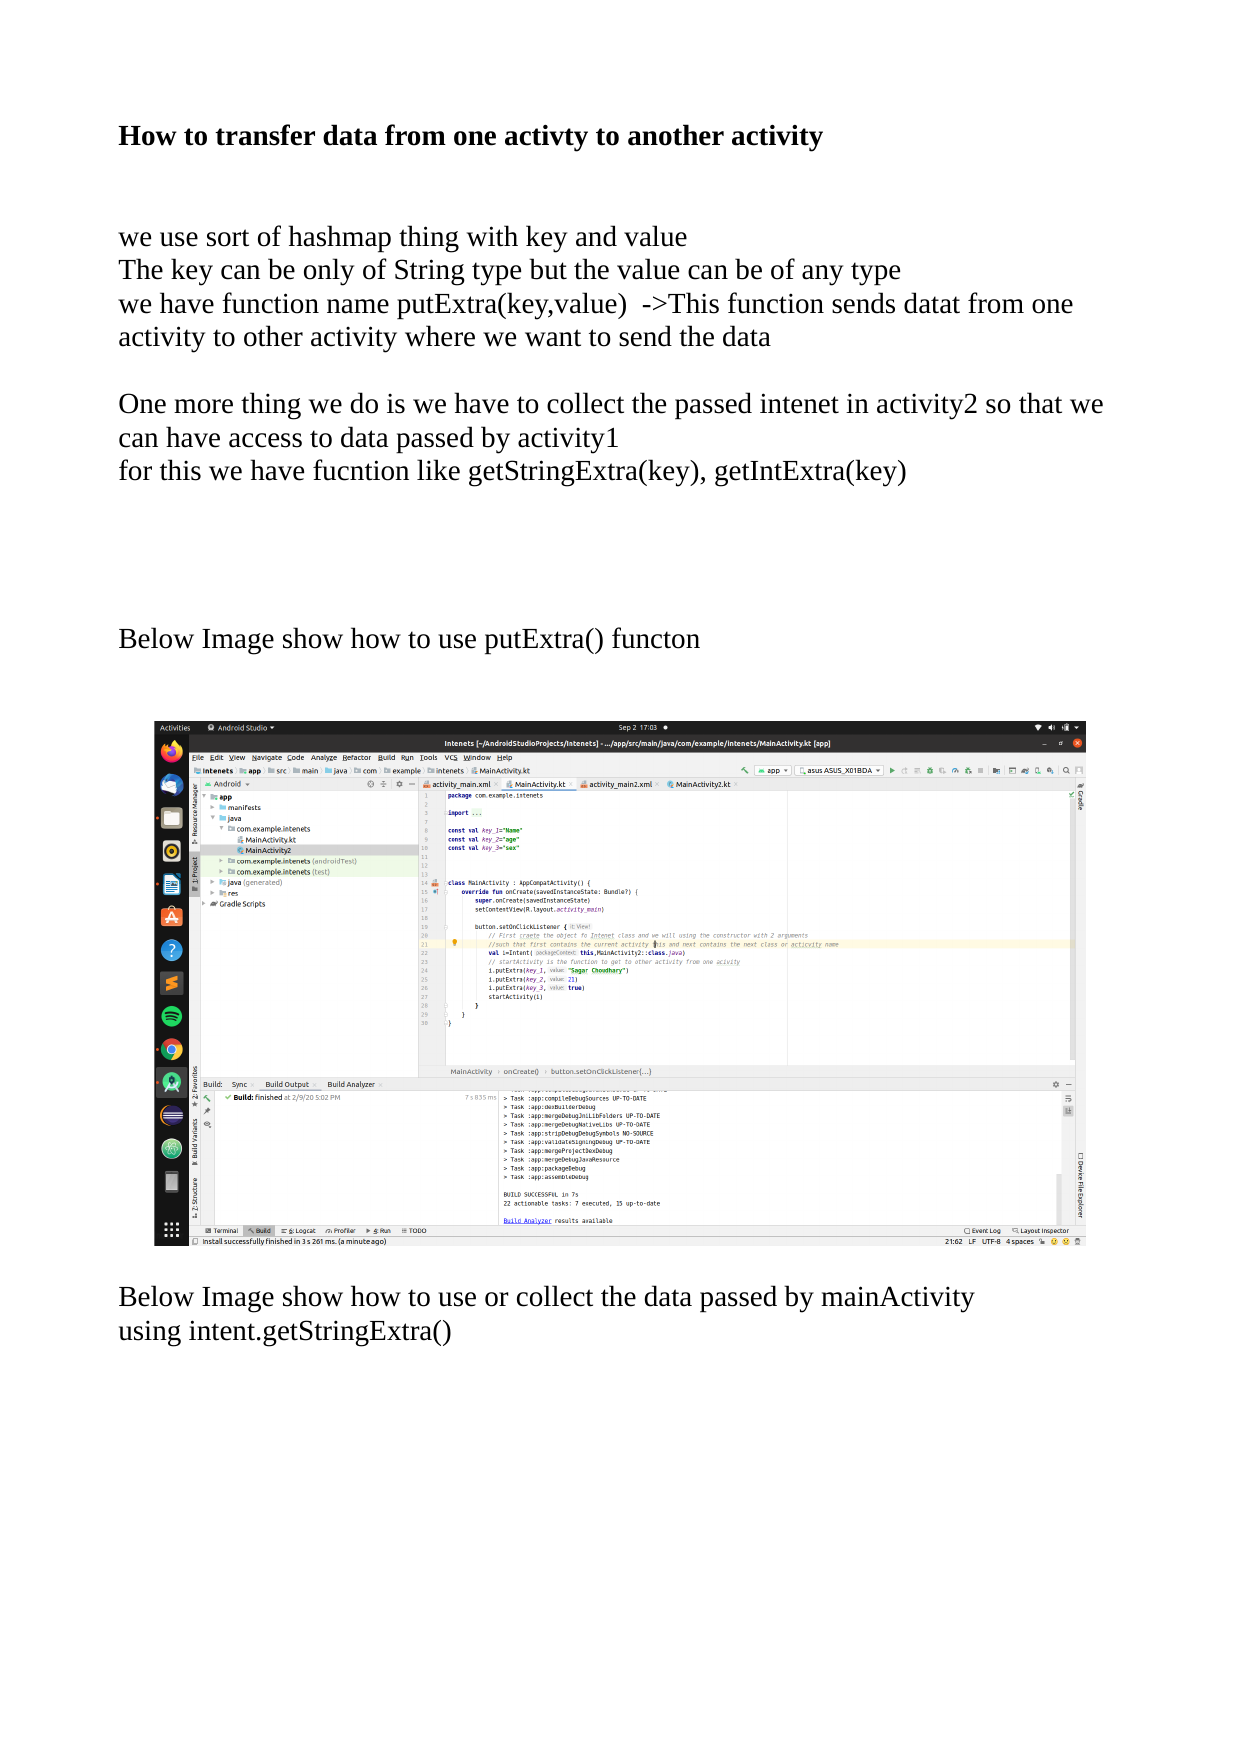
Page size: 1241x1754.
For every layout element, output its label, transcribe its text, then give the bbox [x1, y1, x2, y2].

text for this we have fucntion like getStringExtra(key), getIntExtra(key) [118, 453, 1122, 487]
text One more thing we do is we have to collect the passed intenet in activity2 so that we can have access to data passed by activity1 [118, 386, 1122, 453]
text we use sort of hashmap thing with key and value [118, 219, 1122, 252]
text Below Image show how to use or collect the data passed by mainActivity [118, 1279, 1122, 1313]
text The key can be only of String type but the value can be of any type [118, 252, 1122, 286]
picture [154, 721, 1086, 1246]
text How to transfer data from one activty to another activity [118, 118, 1122, 152]
text using intent.getStringExtra() [118, 1313, 1122, 1346]
text Below Image show how to use putExtra() functon [118, 621, 1122, 655]
text we have function name putExtra(key,value) ->This function sends datat from one activity to other activity where we want to send the data [118, 286, 1122, 353]
